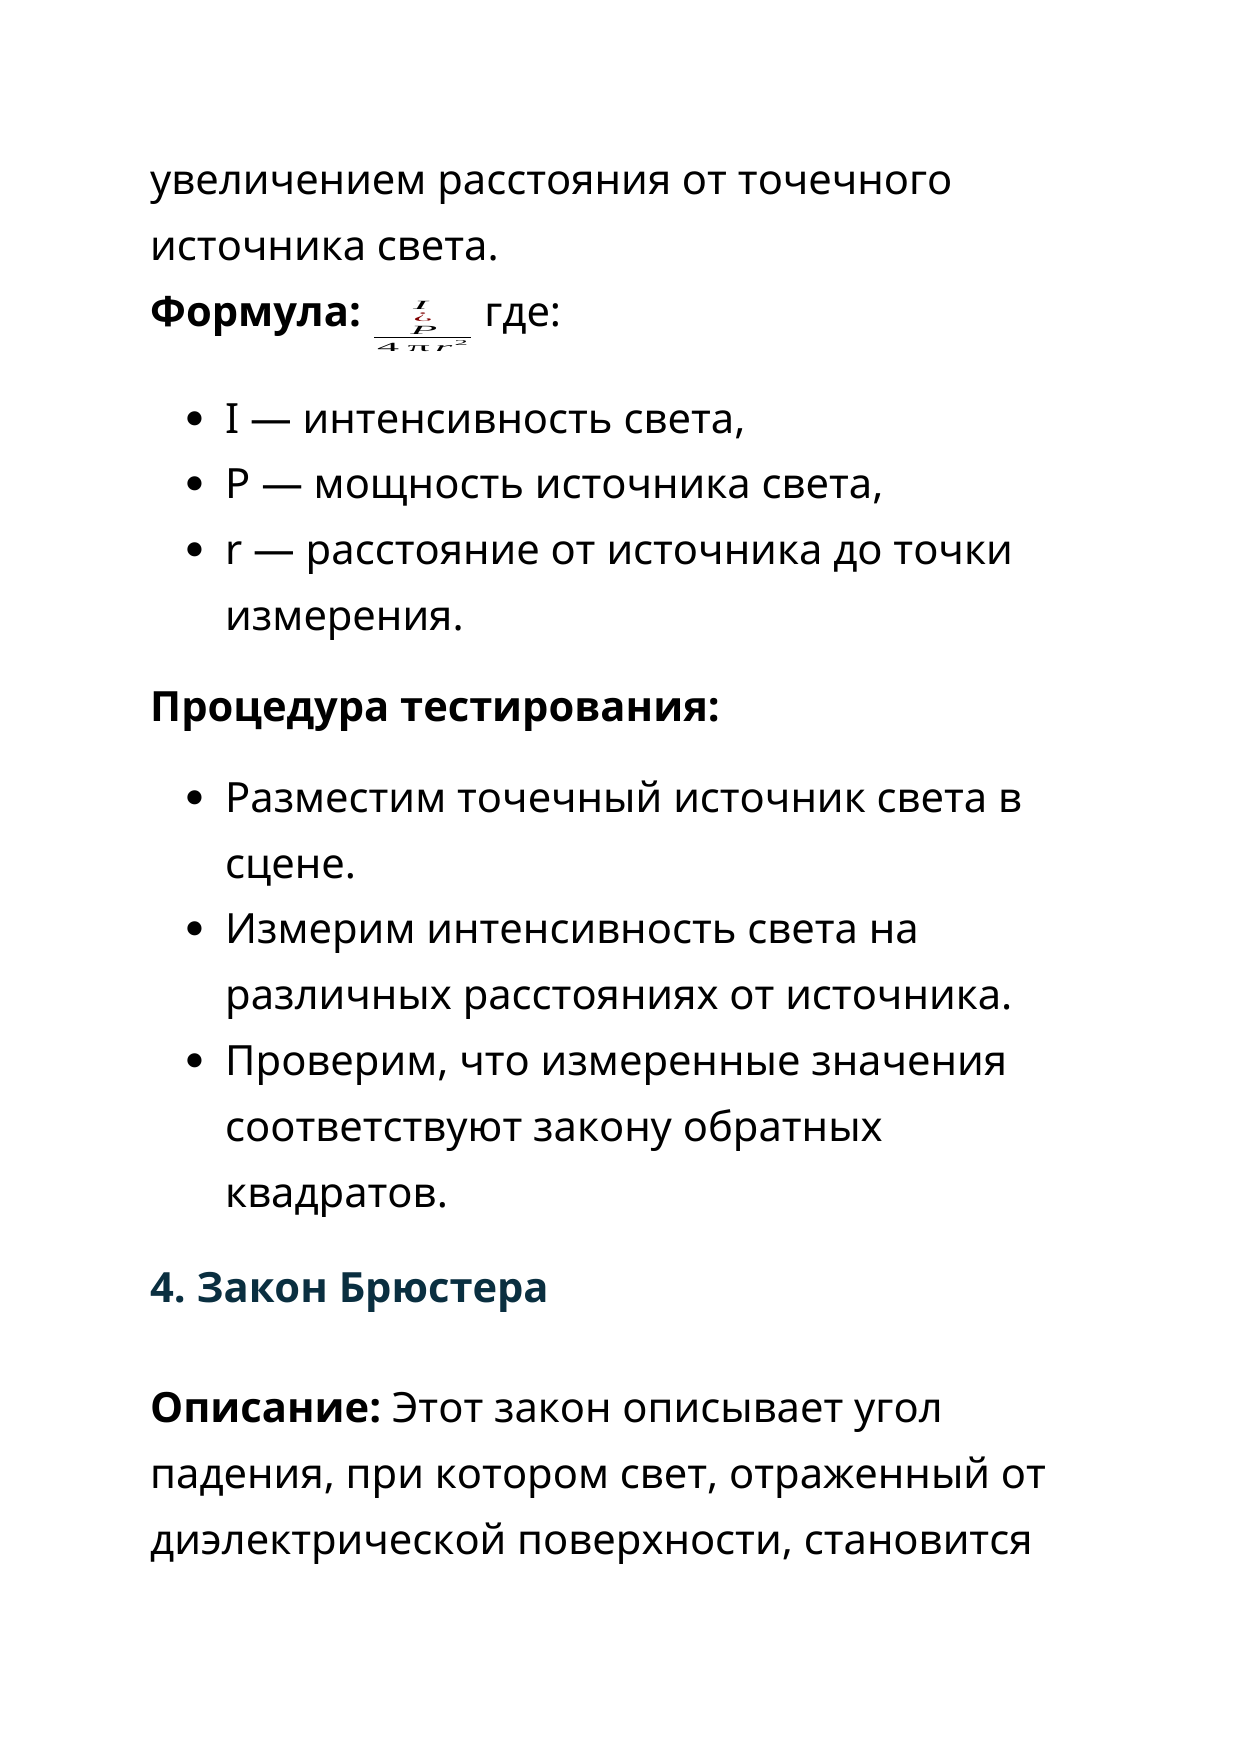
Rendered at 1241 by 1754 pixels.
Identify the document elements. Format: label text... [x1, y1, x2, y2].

list Разместим точечный источник света в сцене. [187, 768, 1090, 890]
list I — интенсивность света, [187, 388, 1090, 445]
list r — расстояние от источника до точки измерения. [187, 520, 1090, 643]
subtitle 4. Закон Брюстера [150, 1258, 1090, 1314]
text Описание: Этот закон описывает угол падения, при котором свет, отраженный от диэлектрической поверхности, становится полностью поляризованным. Формула: [150, 1378, 1090, 1566]
text Процедура тестирования: [150, 677, 1090, 733]
list P — мощность источника света, [187, 454, 1090, 511]
list Измерим интенсивность света на различных расстояниях от источника. [187, 899, 1090, 1022]
list Проверим, что измеренные значения соответствуют закону обратных квадратов. [187, 1031, 1090, 1219]
text увеличением расстояния от точечного источника света. Формула: где: [150, 150, 1090, 354]
